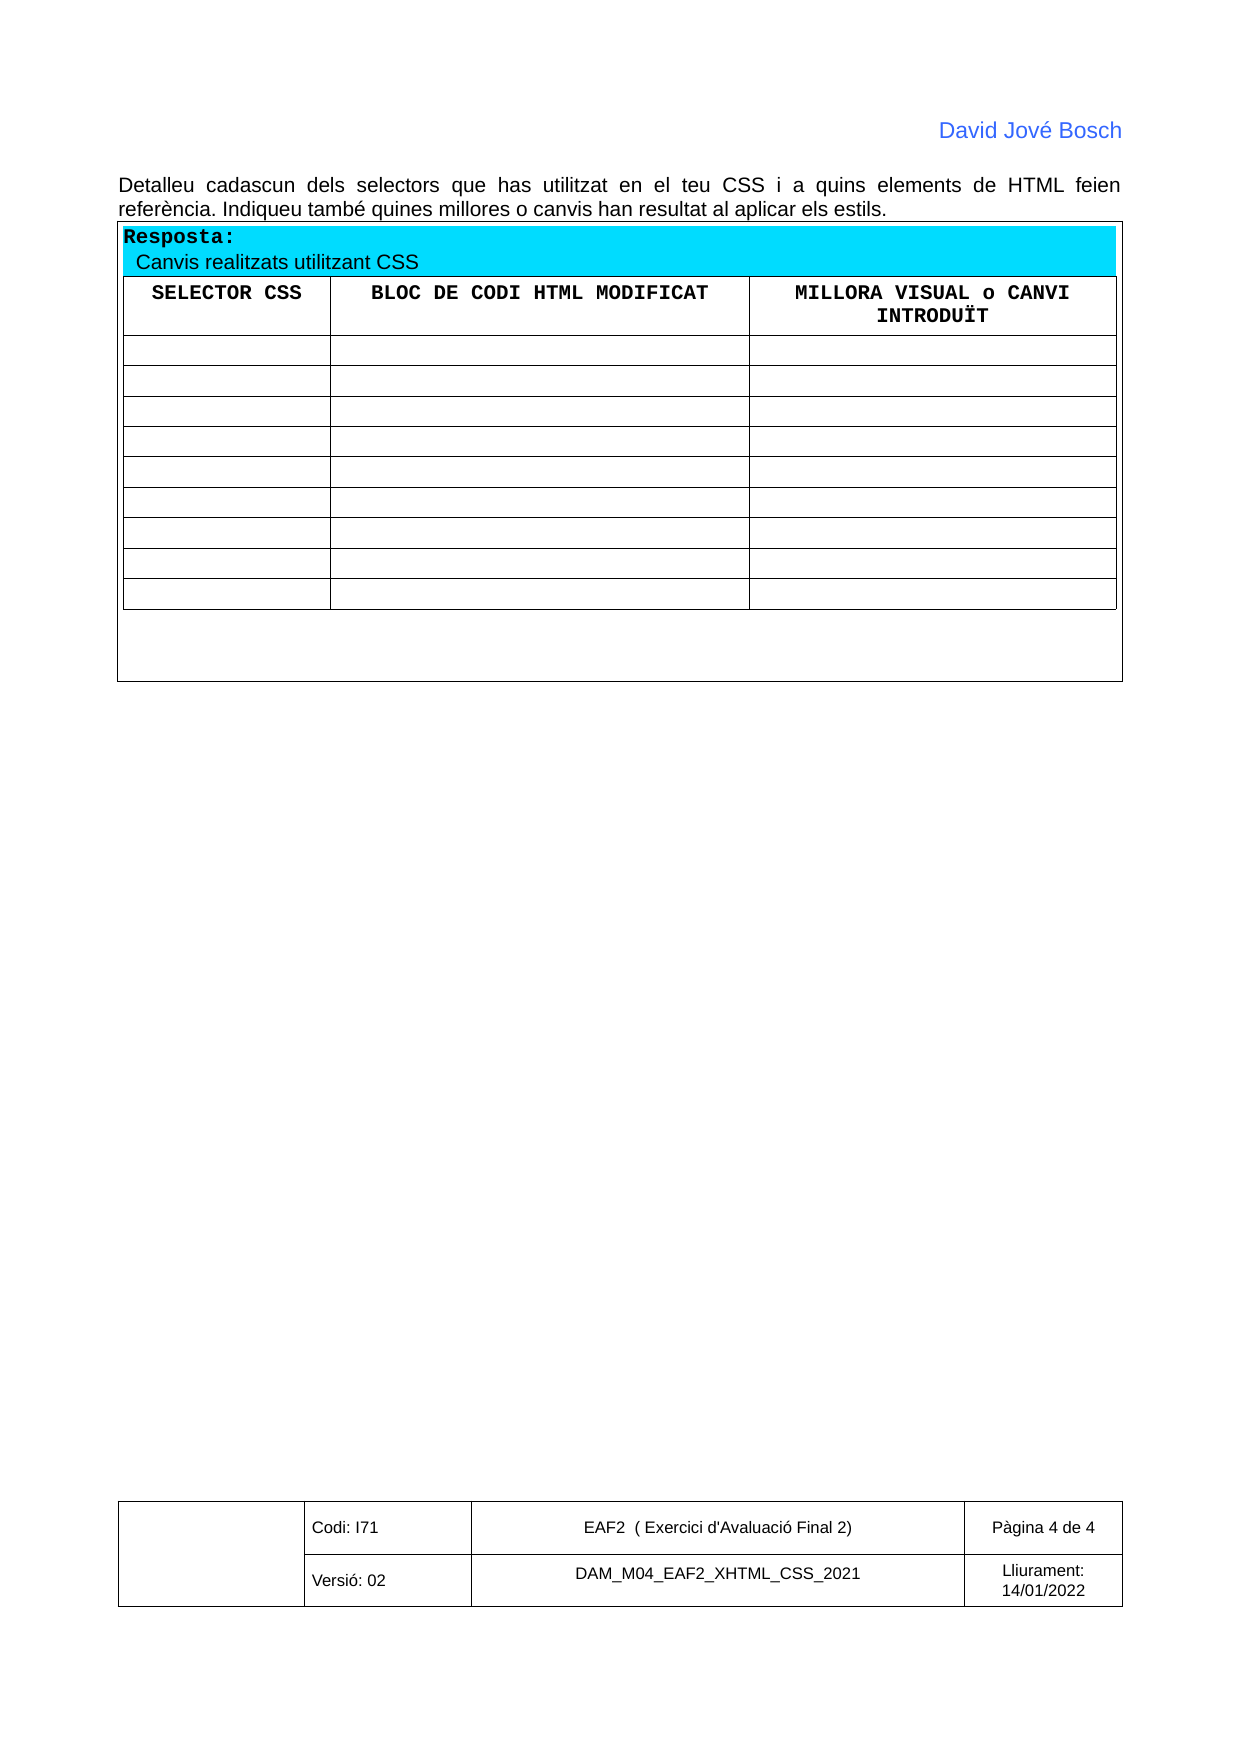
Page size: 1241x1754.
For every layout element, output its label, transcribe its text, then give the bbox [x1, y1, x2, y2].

table_cell [331, 366, 749, 396]
table_cell [750, 488, 1116, 517]
table_cell [124, 549, 330, 578]
table_cell [750, 336, 1116, 365]
table_cell [124, 579, 330, 608]
table_cell [331, 427, 749, 456]
table_cell [750, 366, 1116, 396]
table_cell [124, 457, 330, 487]
table_cell [331, 549, 749, 578]
table_cell [124, 518, 330, 548]
table_cell [331, 488, 749, 517]
table_cell [124, 427, 330, 456]
table_cell [750, 397, 1116, 426]
text Detalleu cadascun dels selectors que has utilitzat en el teu CSS i a quins elements de HTML feien referència. Indiqueu també quines millores o canvis han resultat al aplicar els estils. [118, 173, 1122, 221]
table_cell [331, 457, 749, 487]
table_cell [124, 366, 330, 396]
table_header Resposta: Canvis realitzats utilitzant CSS [118, 222, 1122, 681]
table_cell [124, 488, 330, 517]
table_header BLOC DE CODI HTML MODIFICAT [331, 277, 749, 335]
table_cell [750, 579, 1116, 608]
table_cell [331, 336, 749, 365]
table_cell [331, 518, 749, 548]
table_cell [331, 397, 749, 426]
table_header SELECTOR CSS [124, 277, 330, 335]
table_cell [331, 579, 749, 608]
table_cell [750, 549, 1116, 578]
table_cell [124, 397, 330, 426]
table_cell [750, 518, 1116, 548]
table_cell [750, 457, 1116, 487]
table_header MILLORA VISUAL o CANVI INTRODUÏT [750, 277, 1116, 335]
table_cell [124, 336, 330, 365]
table_cell [750, 427, 1116, 456]
